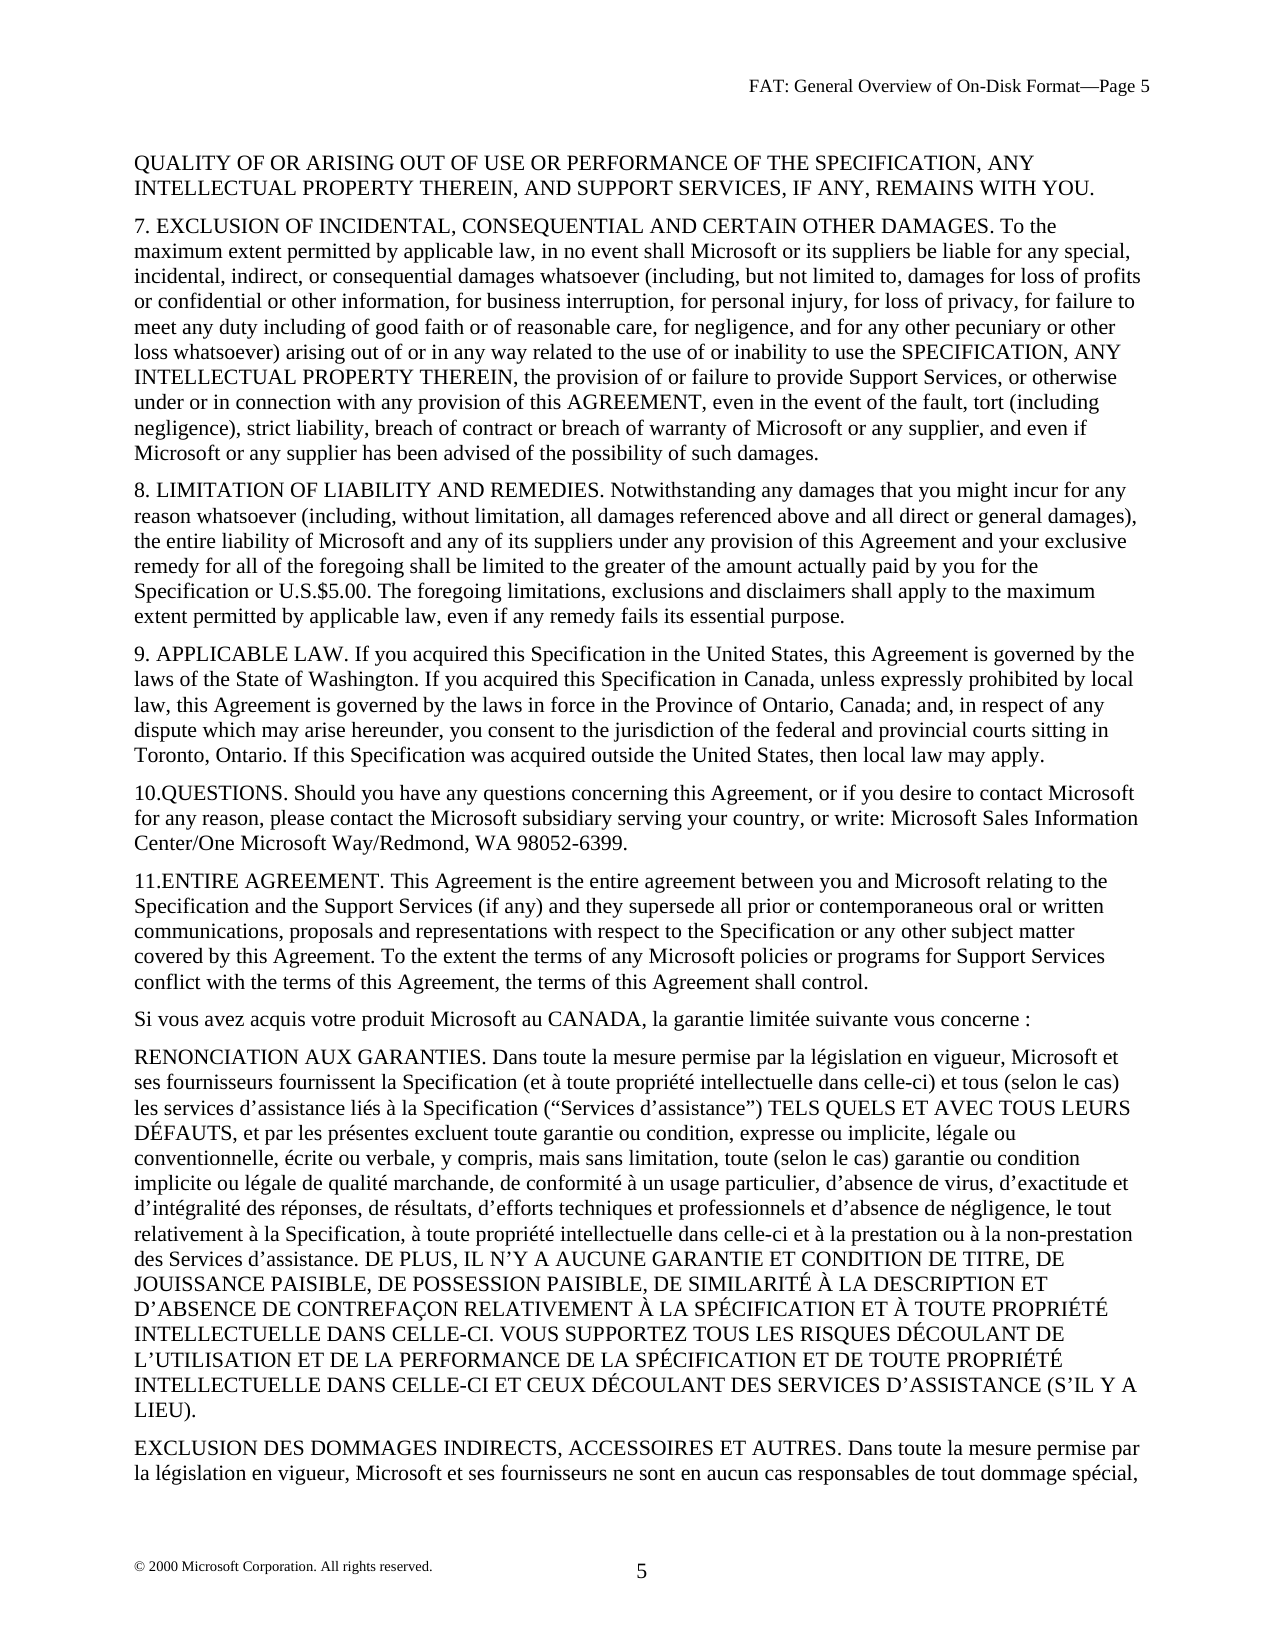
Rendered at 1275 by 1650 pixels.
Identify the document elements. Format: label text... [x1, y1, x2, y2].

text Si vous avez acquis votre produit Microsoft au CANADA, la garantie limitée suivante vous concerne : [134, 1006, 1149, 1032]
text RENONCIATION AUX GARANTIES. Dans toute la mesure permise par la législation en vigueur, Microsoft et ses fournisseurs fournissent la Specification (et à toute propriété intellectuelle dans celle-ci) et tous (selon le cas) les services d’assistance liés à la Specification (“Services d’assistance”) TELS QUELS ET AVEC TOUS LEURS DÉFAUTS, et par les présentes excluent toute garantie ou condition, expresse ou implicite, légale ou conventionnelle, écrite ou verbale, y compris, mais sans limitation, toute (selon le cas) garantie ou condition implicite ou légale de qualité marchande, de conformité à un usage particulier, d’absence de virus, d’exactitude et d’intégralité des réponses, de résultats, d’efforts techniques et professionnels et d’absence de négligence, le tout relativement à la Specification, à toute propriété intellectuelle dans celle-ci et à la prestation ou à la non-prestation des Services d’assistance. DE PLUS, IL N’Y A AUCUNE GARANTIE ET CONDITION DE TITRE, DE JOUISSANCE PAISIBLE, DE POSSESSION PAISIBLE, DE SIMILARITÉ À LA DESCRIPTION ET D’ABSENCE DE CONTREFAÇON RELATIVEMENT À LA SPÉCIFICATION ET À TOUTE PROPRIÉTÉ INTELLECTUELLE DANS CELLE-CI. VOUS SUPPORTEZ TOUS LES RISQUES DÉCOULANT DE L’UTILISATION ET DE LA PERFORMANCE DE LA SPÉCIFICATION ET DE TOUTE PROPRIÉTÉ INTELLECTUELLE DANS CELLE-CI ET CEUX DÉCOULANT DES SERVICES D’ASSISTANCE (S’IL Y A LIEU). [134, 1044, 1149, 1422]
text 9. APPLICABLE LAW. If you acquired this Specification in the United States, this Agreement is governed by the laws of the State of Washington. If you acquired this Specification in Canada, unless expressly prohibited by local law, this Agreement is governed by the laws in force in the Province of Ontario, Canada; and, in respect of any dispute which may arise hereunder, you consent to the jurisdiction of the federal and provincial courts sitting in Toronto, Ontario. If this Specification was acquired outside the United States, then local law may apply. [134, 641, 1149, 767]
text EXCLUSION DES DOMMAGES INDIRECTS, ACCESSOIRES ET AUTRES. Dans toute la mesure permise par la législation en vigueur, Microsoft et ses fournisseurs ne sont en aucun cas responsables de tout dommage spécial, [134, 1435, 1149, 1485]
text 11.ENTIRE AGREEMENT. This Agreement is the entire agreement between you and Microsoft relating to the Specification and the Support Services (if any) and they supersede all prior or contemporaneous oral or written communications, proposals and representations with respect to the Specification or any other subject matter covered by this Agreement. To the extent the terms of any Microsoft policies or programs for Support Services conflict with the terms of this Agreement, the terms of this Agreement shall control. [134, 868, 1149, 994]
text 10.QUESTIONS. Should you have any questions concerning this Agreement, or if you desire to contact Microsoft for any reason, please contact the Microsoft subsidiary serving your country, or write: Microsoft Sales Information Center/One Microsoft Way/Redmond, WA 98052-6399. [134, 780, 1149, 855]
text 8. LIMITATION OF LIABILITY AND REMEDIES. Notwithstanding any damages that you might incur for any reason whatsoever (including, without limitation, all damages referenced above and all direct or general damages), the entire liability of Microsoft and any of its suppliers under any provision of this Agreement and your exclusive remedy for all of the foregoing shall be limited to the greater of the amount actually paid by you for the Specification or U.S.$5.00. The foregoing limitations, exclusions and disclaimers shall apply to the maximum extent permitted by applicable law, even if any remedy fails its essential purpose. [134, 477, 1149, 629]
text 7. EXCLUSION OF INCIDENTAL, CONSEQUENTIAL AND CERTAIN OTHER DAMAGES. To the maximum extent permitted by applicable law, in no event shall Microsoft or its suppliers be liable for any special, incidental, indirect, or consequential damages whatsoever (including, but not limited to, damages for loss of profits or confidential or other information, for business interruption, for personal injury, for loss of privacy, for failure to meet any duty including of good faith or of reasonable care, for negligence, and for any other pecuniary or other loss whatsoever) arising out of or in any way related to the use of or inability to use the SPECIFICATION, ANY INTELLECTUAL PROPERTY THEREIN, the provision of or failure to provide Support Services, or otherwise under or in connection with any provision of this AGREEMENT, even in the event of the fault, tort (including negligence), strict liability, breach of contract or breach of warranty of Microsoft or any supplier, and even if Microsoft or any supplier has been advised of the possibility of such damages. [134, 213, 1149, 465]
text QUALITY OF OR ARISING OUT OF USE OR PERFORMANCE OF THE SPECIFICATION, ANY INTELLECTUAL PROPERTY THEREIN, AND SUPPORT SERVICES, IF ANY, REMAINS WITH YOU. [134, 150, 1149, 200]
